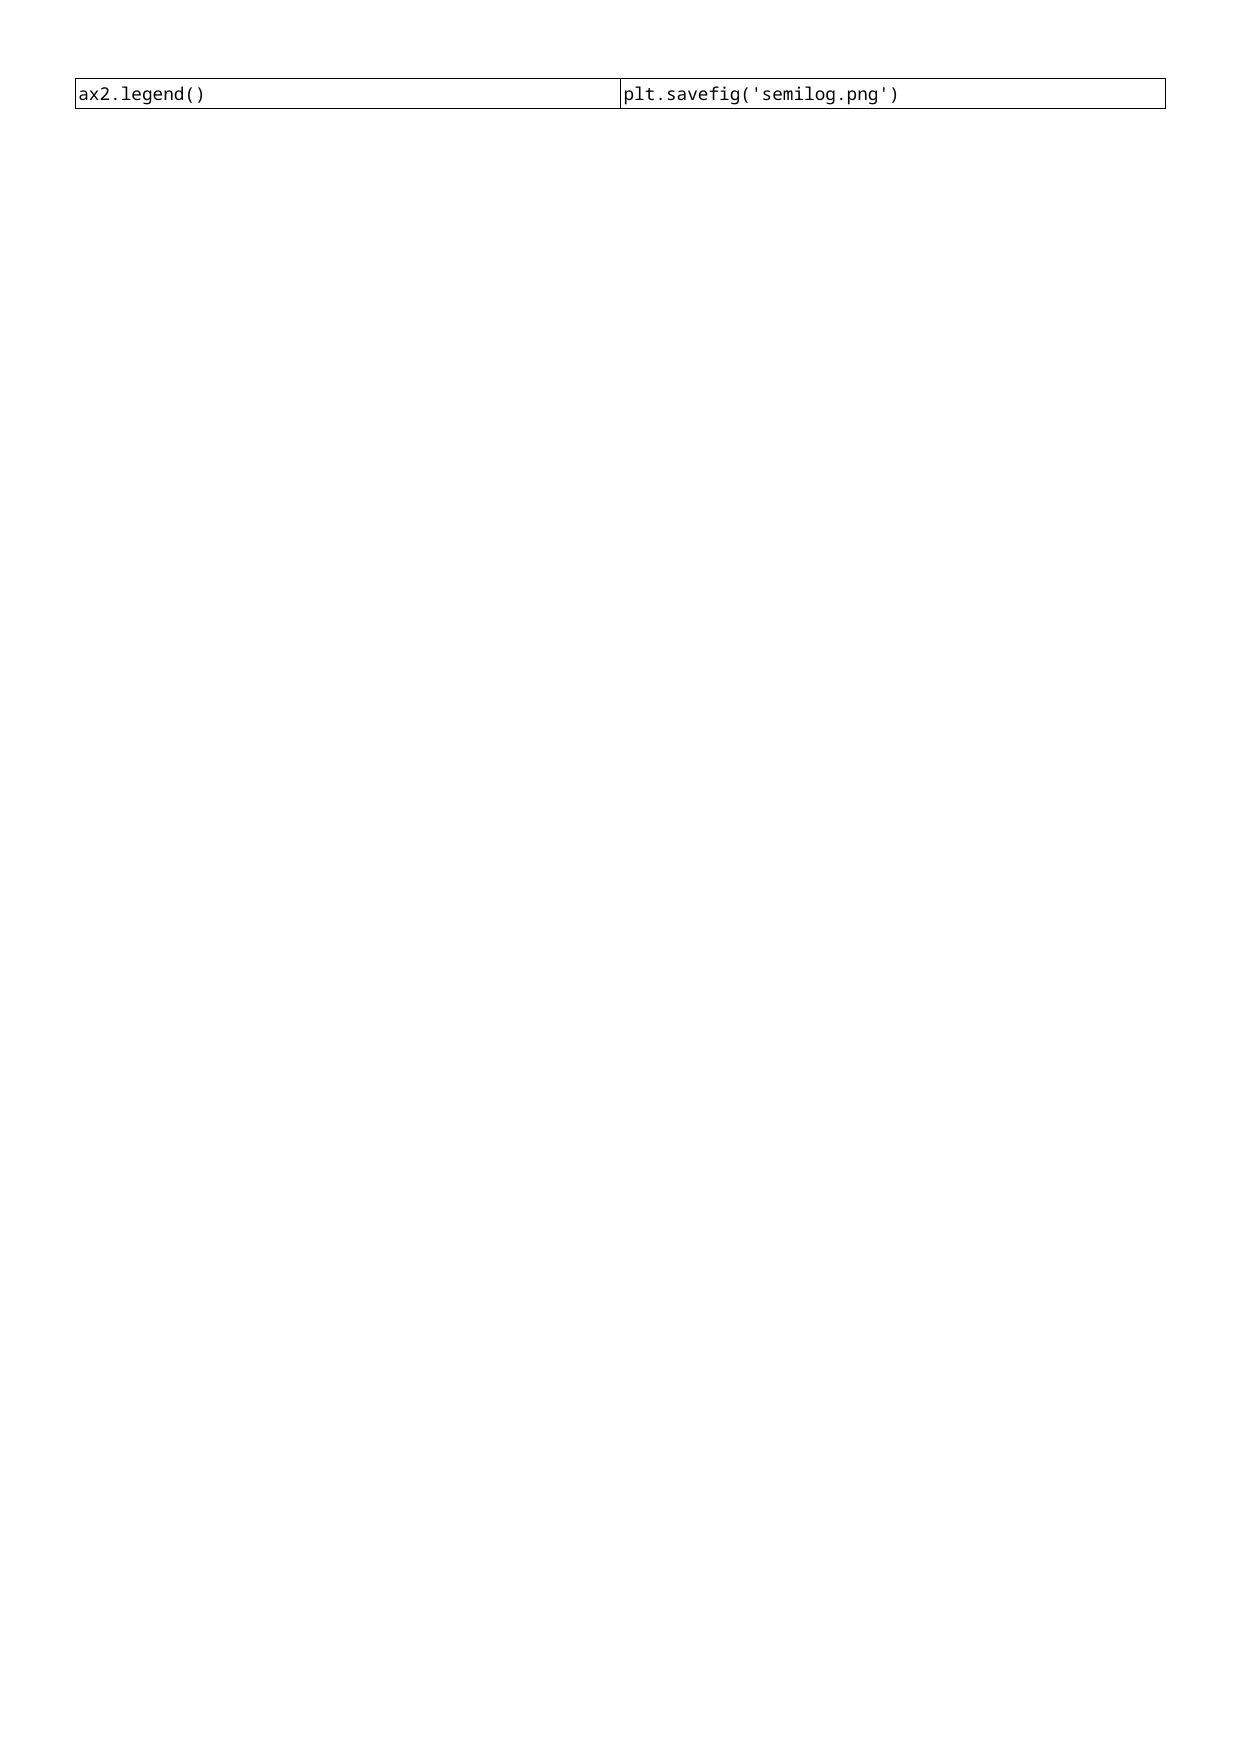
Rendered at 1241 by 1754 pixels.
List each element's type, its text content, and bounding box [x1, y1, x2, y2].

text plt.savefig('semilog.png') [621, 79, 1165, 108]
text ax2.legend() [76, 79, 620, 108]
